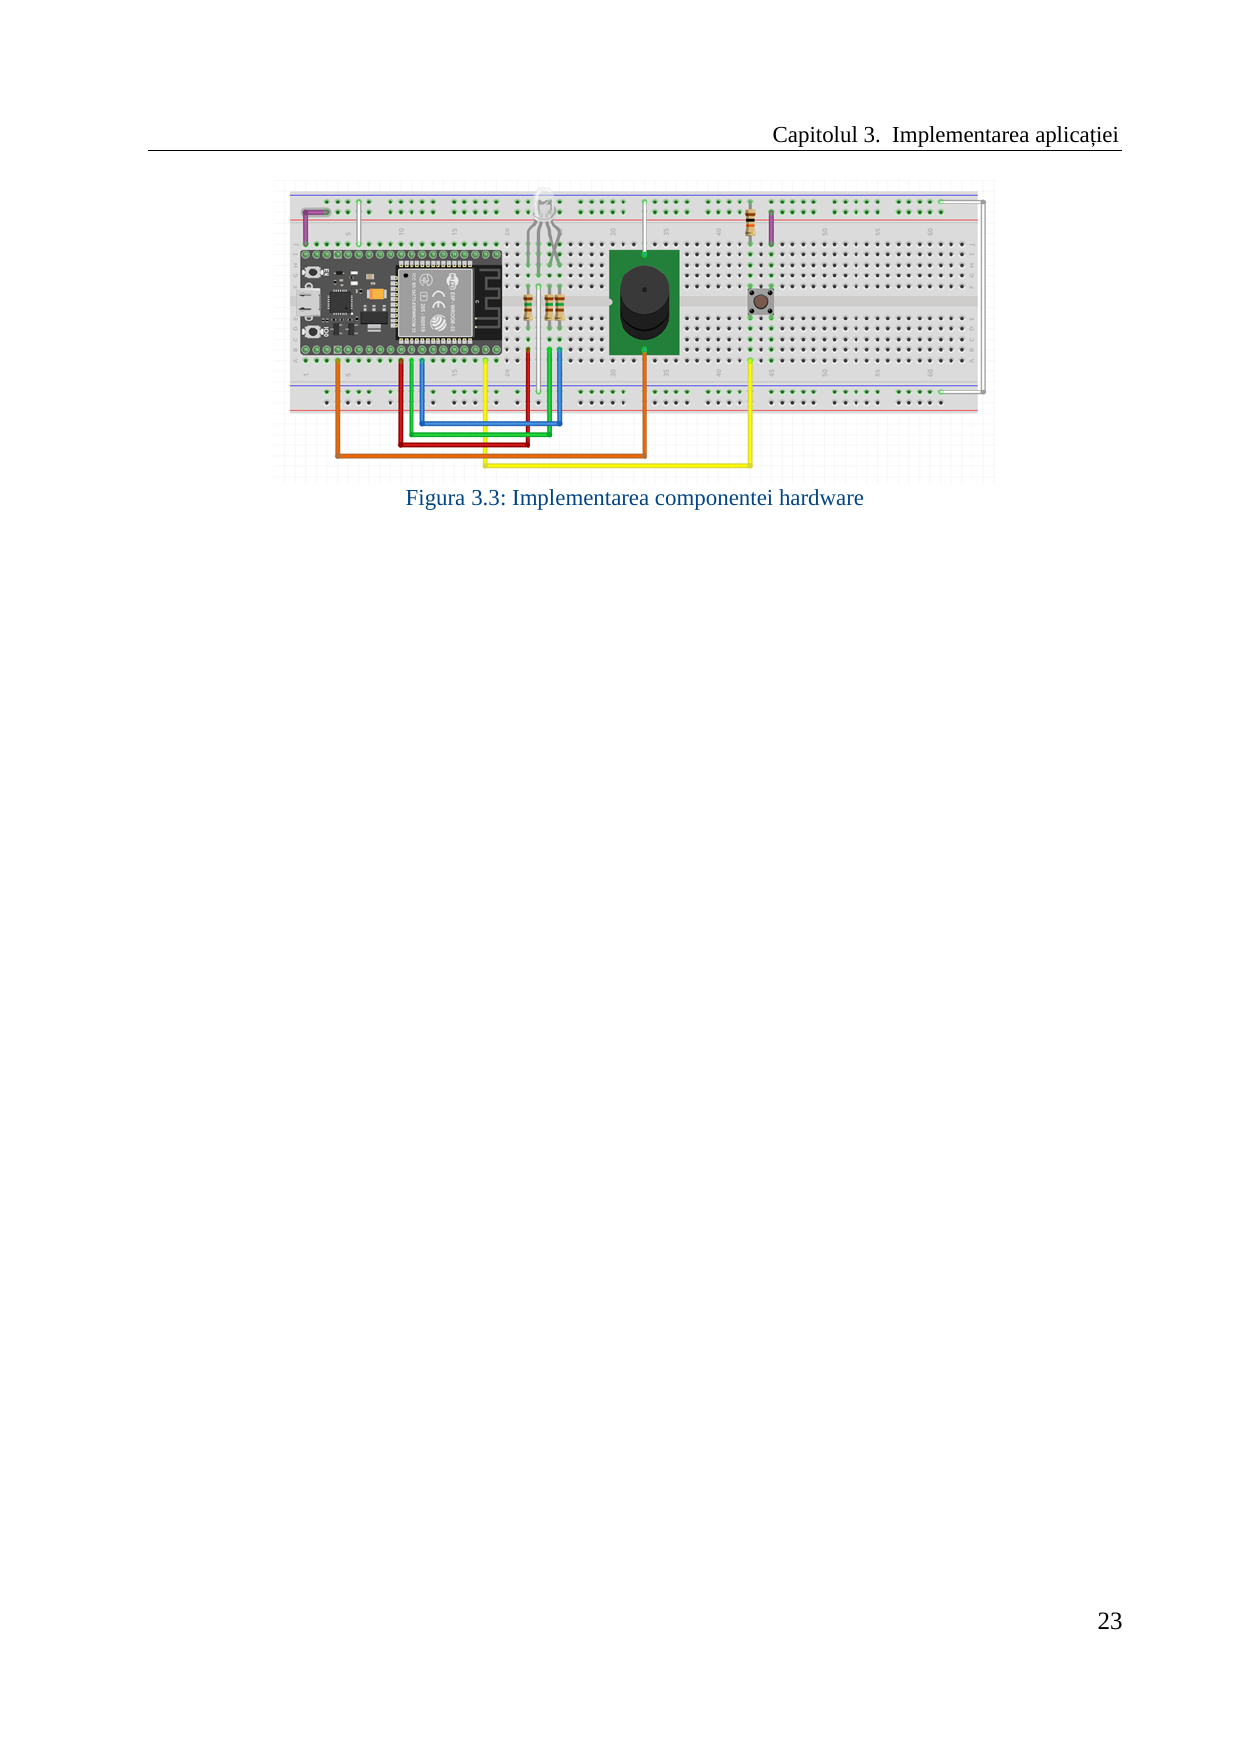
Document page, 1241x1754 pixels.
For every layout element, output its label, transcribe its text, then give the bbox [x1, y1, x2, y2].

picture [273, 180, 996, 484]
text Figura 3.3: Implementarea componentei hardware [274, 484, 996, 510]
